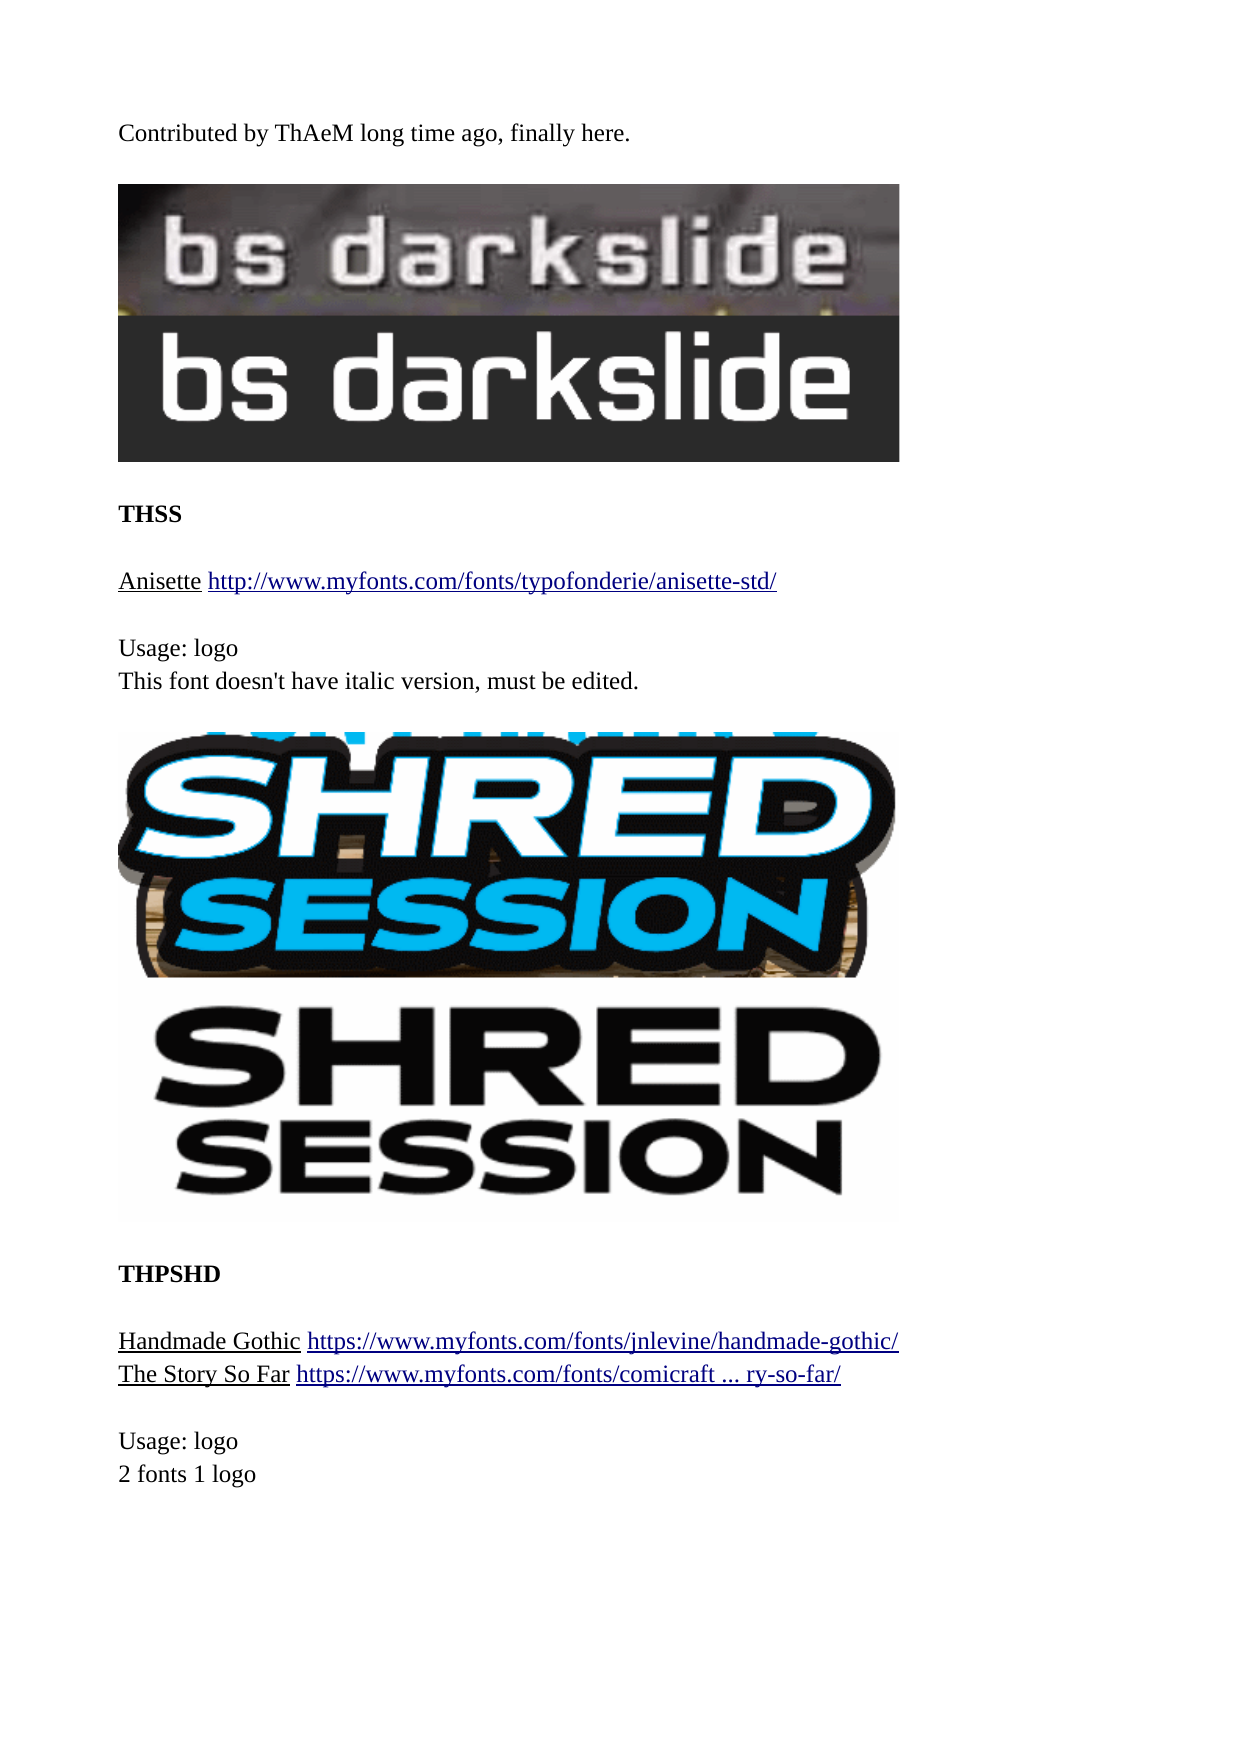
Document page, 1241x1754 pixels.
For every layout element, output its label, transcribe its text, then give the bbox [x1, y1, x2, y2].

picture [118, 732, 900, 1222]
picture [118, 184, 900, 462]
text Contributed by ThAeM long time ago, finally here. THSS Anisette http://www.myfonts.com/fonts/typofonderie/anisette-std/ Usage: logo This font doesn't have italic version, must be edited. THPSHD Handmade Gothic https://www.myfonts.com/fonts/jnlevine/handmade-gothic/ The Story So Far https://www.myfonts.com/fonts/comicraft ... ry-so-far/ Usage: logo 2 fonts 1 logo [118, 118, 1122, 1522]
